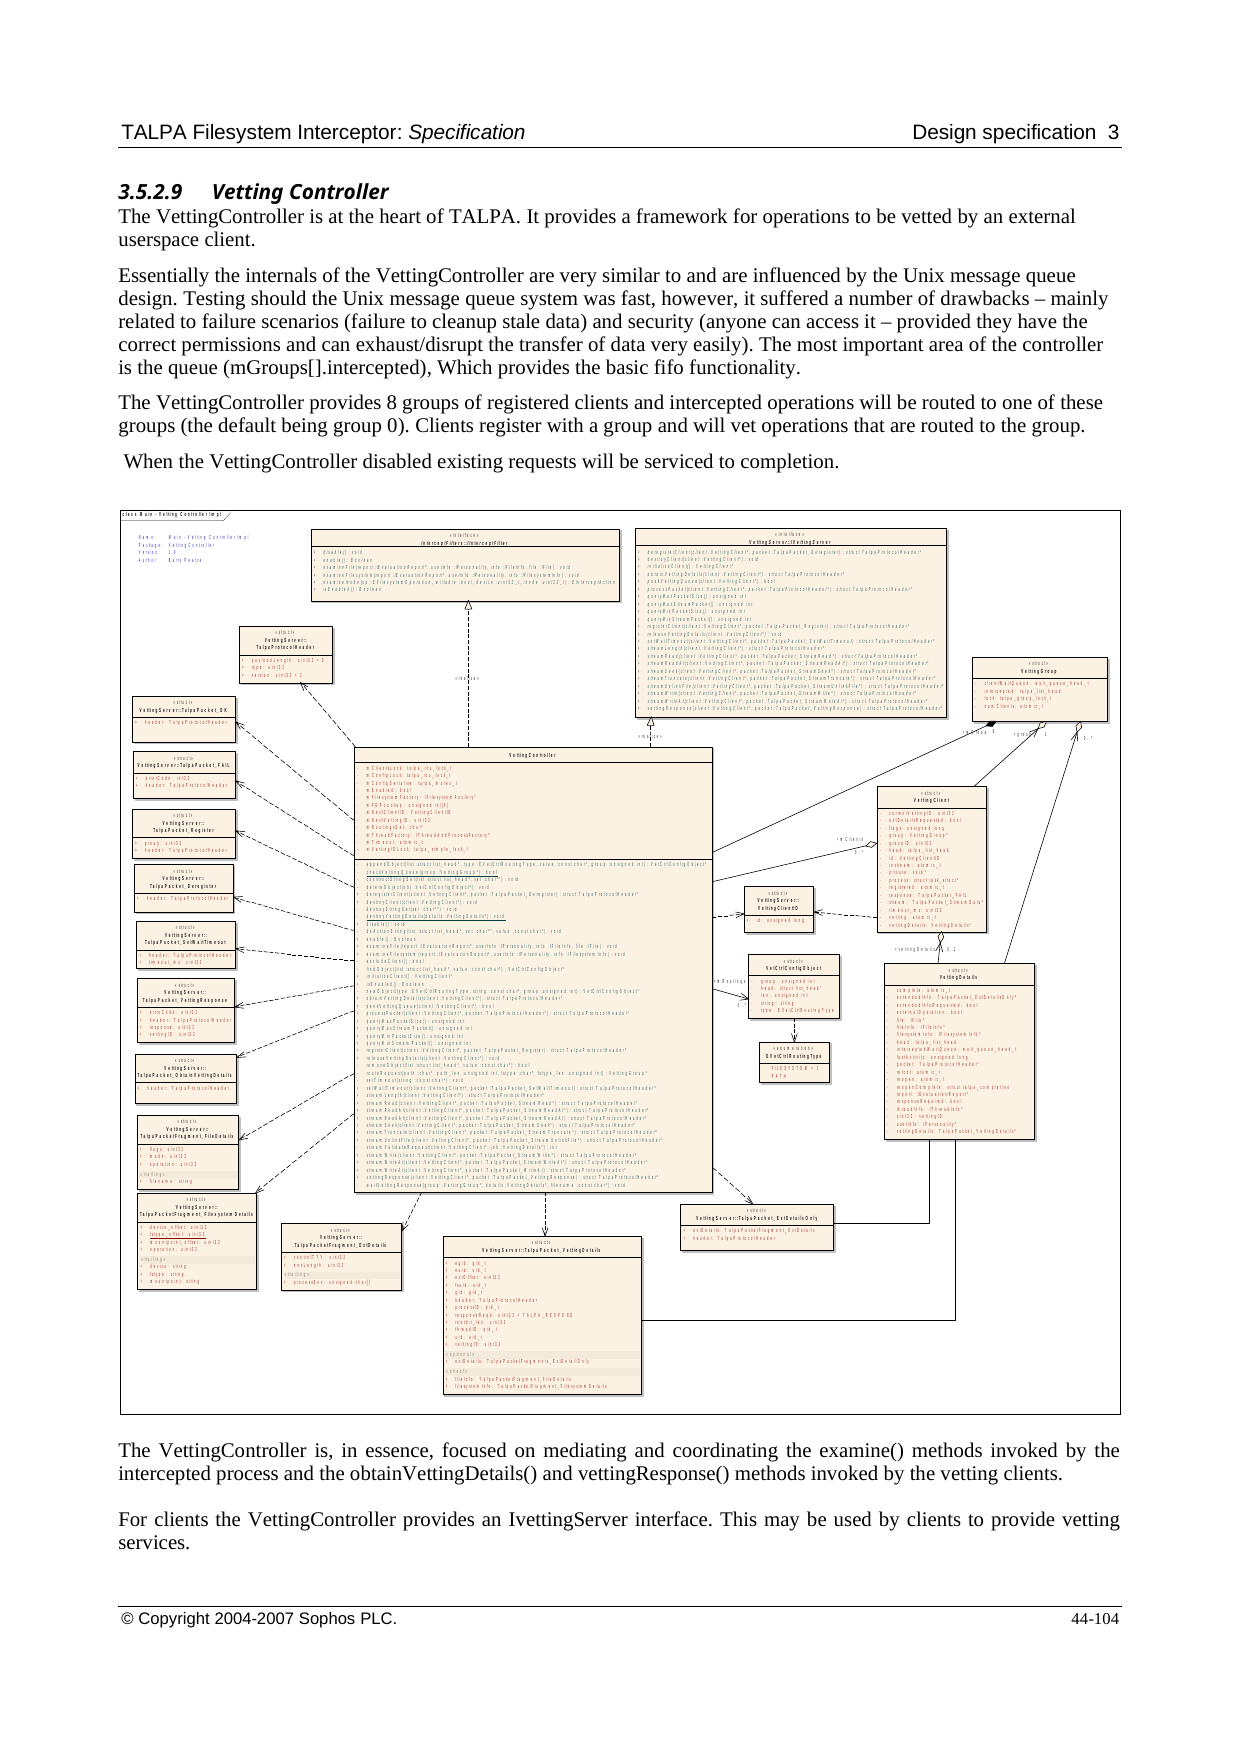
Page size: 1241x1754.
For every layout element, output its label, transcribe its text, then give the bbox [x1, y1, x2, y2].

text For clients the VettingController provides an IvettingServer interface. This may be used by clients to provide vetting services. [118, 1507, 1122, 1553]
text The VettingController is at the heart of TALPA. It provides a framework for operations to be vetted by an external userspace client. [118, 205, 1122, 251]
text When the VettingController disabled existing requests will be serviced to completion. [118, 450, 1122, 473]
text Essentially the internals of the VettingController are very similar to and are influenced by the Unix message queue design. Testing should the Unix message queue system was fast, however, it suffered a number of drawbacks – mainly related to failure scenarios (failure to cleanup stale data) and security (anyone can access it – provided they have the correct permissions and can exhaust/disrupt the transfer of data very easily). The most important area of the controller is the queue (mGroups[].intercepted), Which provides the basic fifo functionality. [118, 263, 1122, 379]
subtitle Vetting Controller [118, 177, 1122, 205]
text The VettingController is, in essence, focused on mediating and coordinating the examine() methods invoked by the intercepted process and the obtainVettingDetails() and vettingResponse() methods invoked by the vetting clients. [118, 1438, 1122, 1484]
text The VettingController provides 8 groups of registered clients and intercepted operations will be routed to one of these groups (the default being group 0). Clients register with a group and will vet operations that are routed to the group. [118, 391, 1122, 437]
